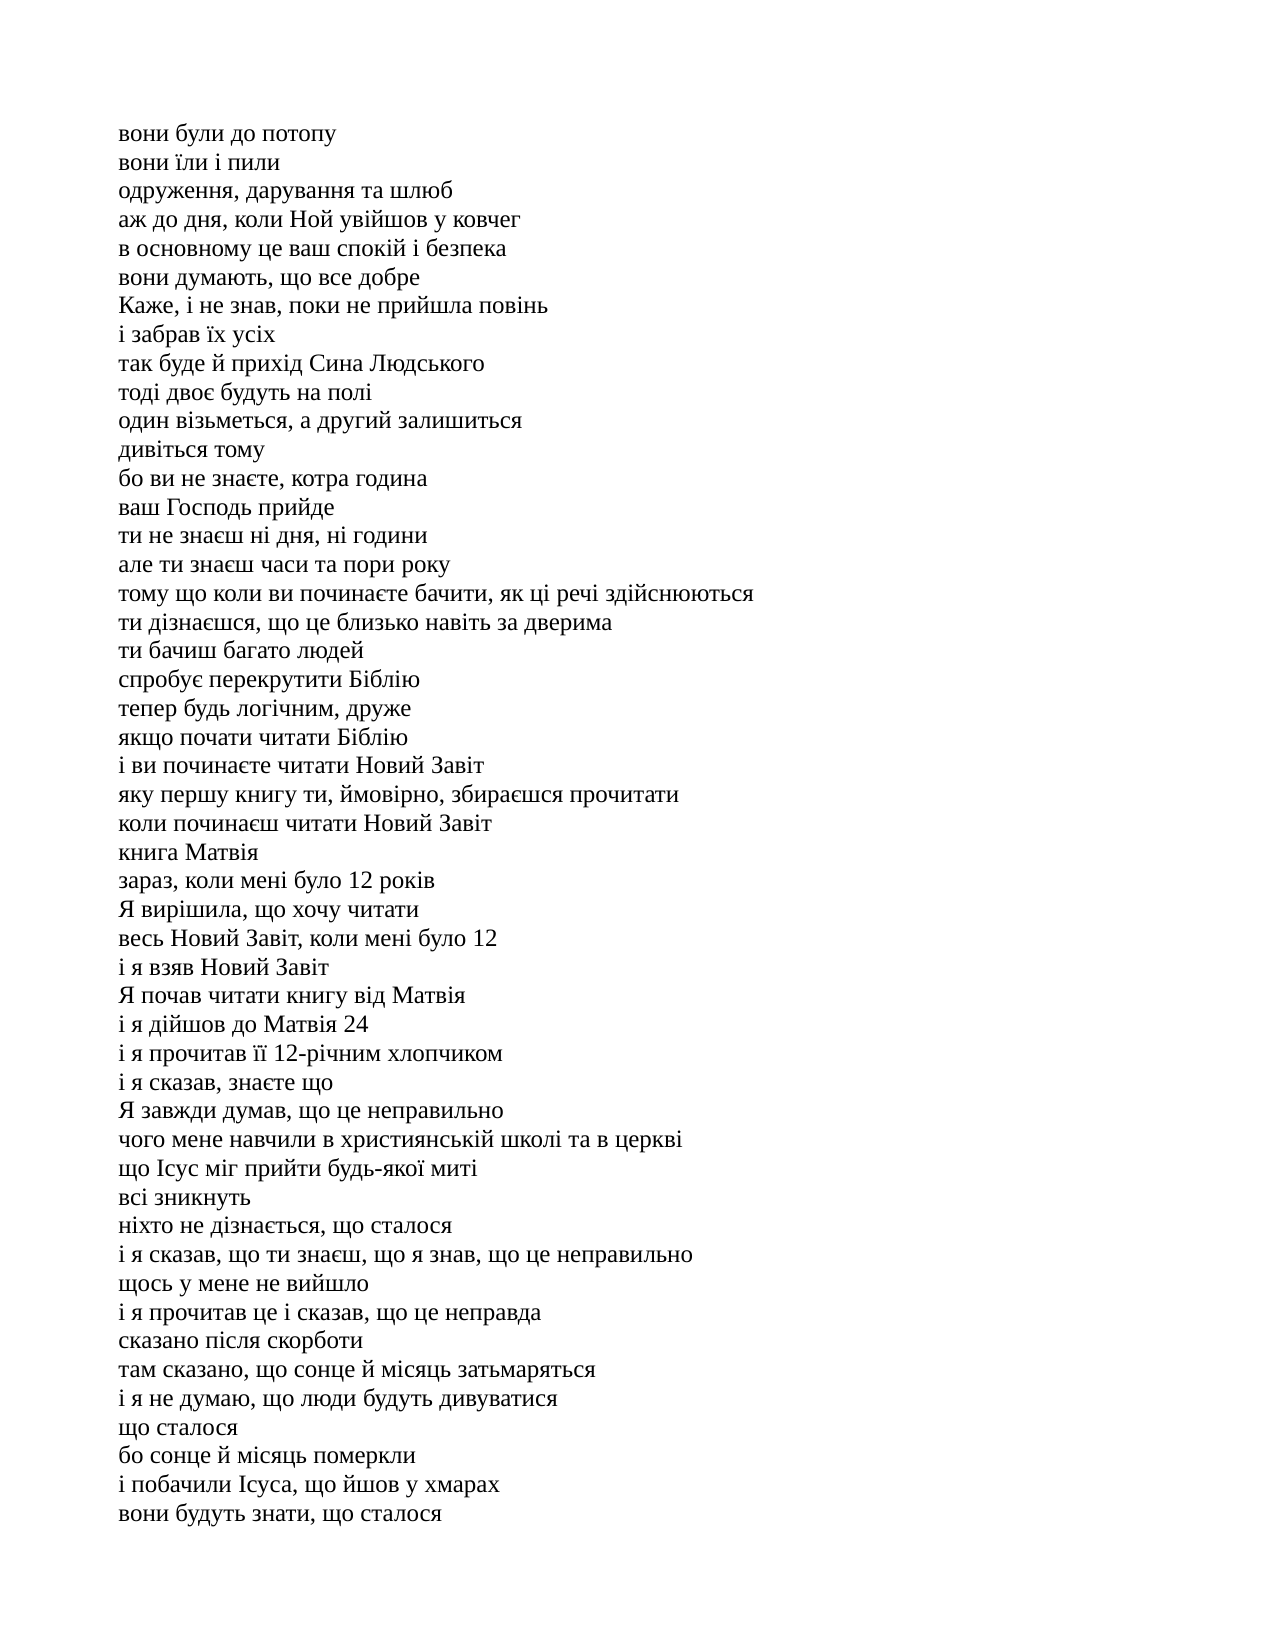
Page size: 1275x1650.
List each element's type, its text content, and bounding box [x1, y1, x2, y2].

text ти не знаєш ні дня, ні години [118, 521, 1157, 549]
text яку першу книгу ти, ймовірно, збираєшся прочитати [118, 779, 1157, 808]
text вони будуть знати, що сталося [118, 1498, 1157, 1527]
text щось у мене не вийшло [118, 1268, 1157, 1297]
text Каже, і не знав, поки не прийшла повінь [118, 291, 1157, 319]
text і я взяв Новий Завіт [118, 952, 1157, 981]
text і побачили Ісуса, що йшов у хмарах [118, 1469, 1157, 1498]
text і я сказав, знаєте що [118, 1067, 1157, 1096]
text і я сказав, що ти знаєш, що я знав, що це неправильно [118, 1239, 1157, 1268]
text що Ісус міг прийти будь-якої миті [118, 1153, 1157, 1182]
text один візьметься, а другий залишиться [118, 406, 1157, 434]
text вони їли і пили [118, 147, 1157, 176]
text бо сонце й місяць померкли [118, 1441, 1157, 1469]
text одруження, дарування та шлюб [118, 176, 1157, 204]
text весь Новий Завіт, коли мені було 12 [118, 923, 1157, 952]
text чого мене навчили в християнській школі та в церкві [118, 1124, 1157, 1153]
text Я вирішила, що хочу читати [118, 894, 1157, 923]
text якщо почати читати Біблію [118, 722, 1157, 751]
text ніхто не дізнається, що сталося [118, 1211, 1157, 1239]
text в основному це ваш спокій і безпека [118, 233, 1157, 262]
text ваш Господь прийде [118, 492, 1157, 521]
text і я дійшов до Матвія 24 [118, 1009, 1157, 1038]
text всі зникнуть [118, 1182, 1157, 1211]
text але ти знаєш часи та пори року [118, 549, 1157, 578]
text тому що коли ви починаєте бачити, як ці речі здійснюються [118, 578, 1157, 607]
text і забрав їх усіх [118, 319, 1157, 348]
text коли починаєш читати Новий Завіт [118, 808, 1157, 837]
text ти дізнаєшся, що це близько навіть за дверима [118, 607, 1157, 636]
text спробує перекрутити Біблію [118, 664, 1157, 693]
text і я прочитав це і сказав, що це неправда [118, 1297, 1157, 1326]
text аж до дня, коли Ной увійшов у ковчег [118, 204, 1157, 233]
text Я почав читати книгу від Матвія [118, 981, 1157, 1009]
text зараз, коли мені було 12 років [118, 866, 1157, 894]
text так буде й прихід Сина Людського [118, 348, 1157, 377]
text і я прочитав її 12-річним хлопчиком [118, 1038, 1157, 1067]
text вони думають, що все добре [118, 262, 1157, 291]
text бо ви не знаєте, котра година [118, 463, 1157, 492]
text вони були до потопу [118, 118, 1157, 147]
text ти бачиш багато людей [118, 636, 1157, 664]
text там сказано, що сонце й місяць затьмаряться [118, 1354, 1157, 1383]
text тоді двоє будуть на полі [118, 377, 1157, 406]
text дивіться тому [118, 434, 1157, 463]
text сказано після скорботи [118, 1326, 1157, 1354]
text і ви починаєте читати Новий Завіт [118, 751, 1157, 779]
text Я завжди думав, що це неправильно [118, 1096, 1157, 1124]
text тепер будь логічним, друже [118, 693, 1157, 722]
text книга Матвія [118, 837, 1157, 866]
text що сталося [118, 1412, 1157, 1441]
text і я не думаю, що люди будуть дивуватися [118, 1383, 1157, 1412]
